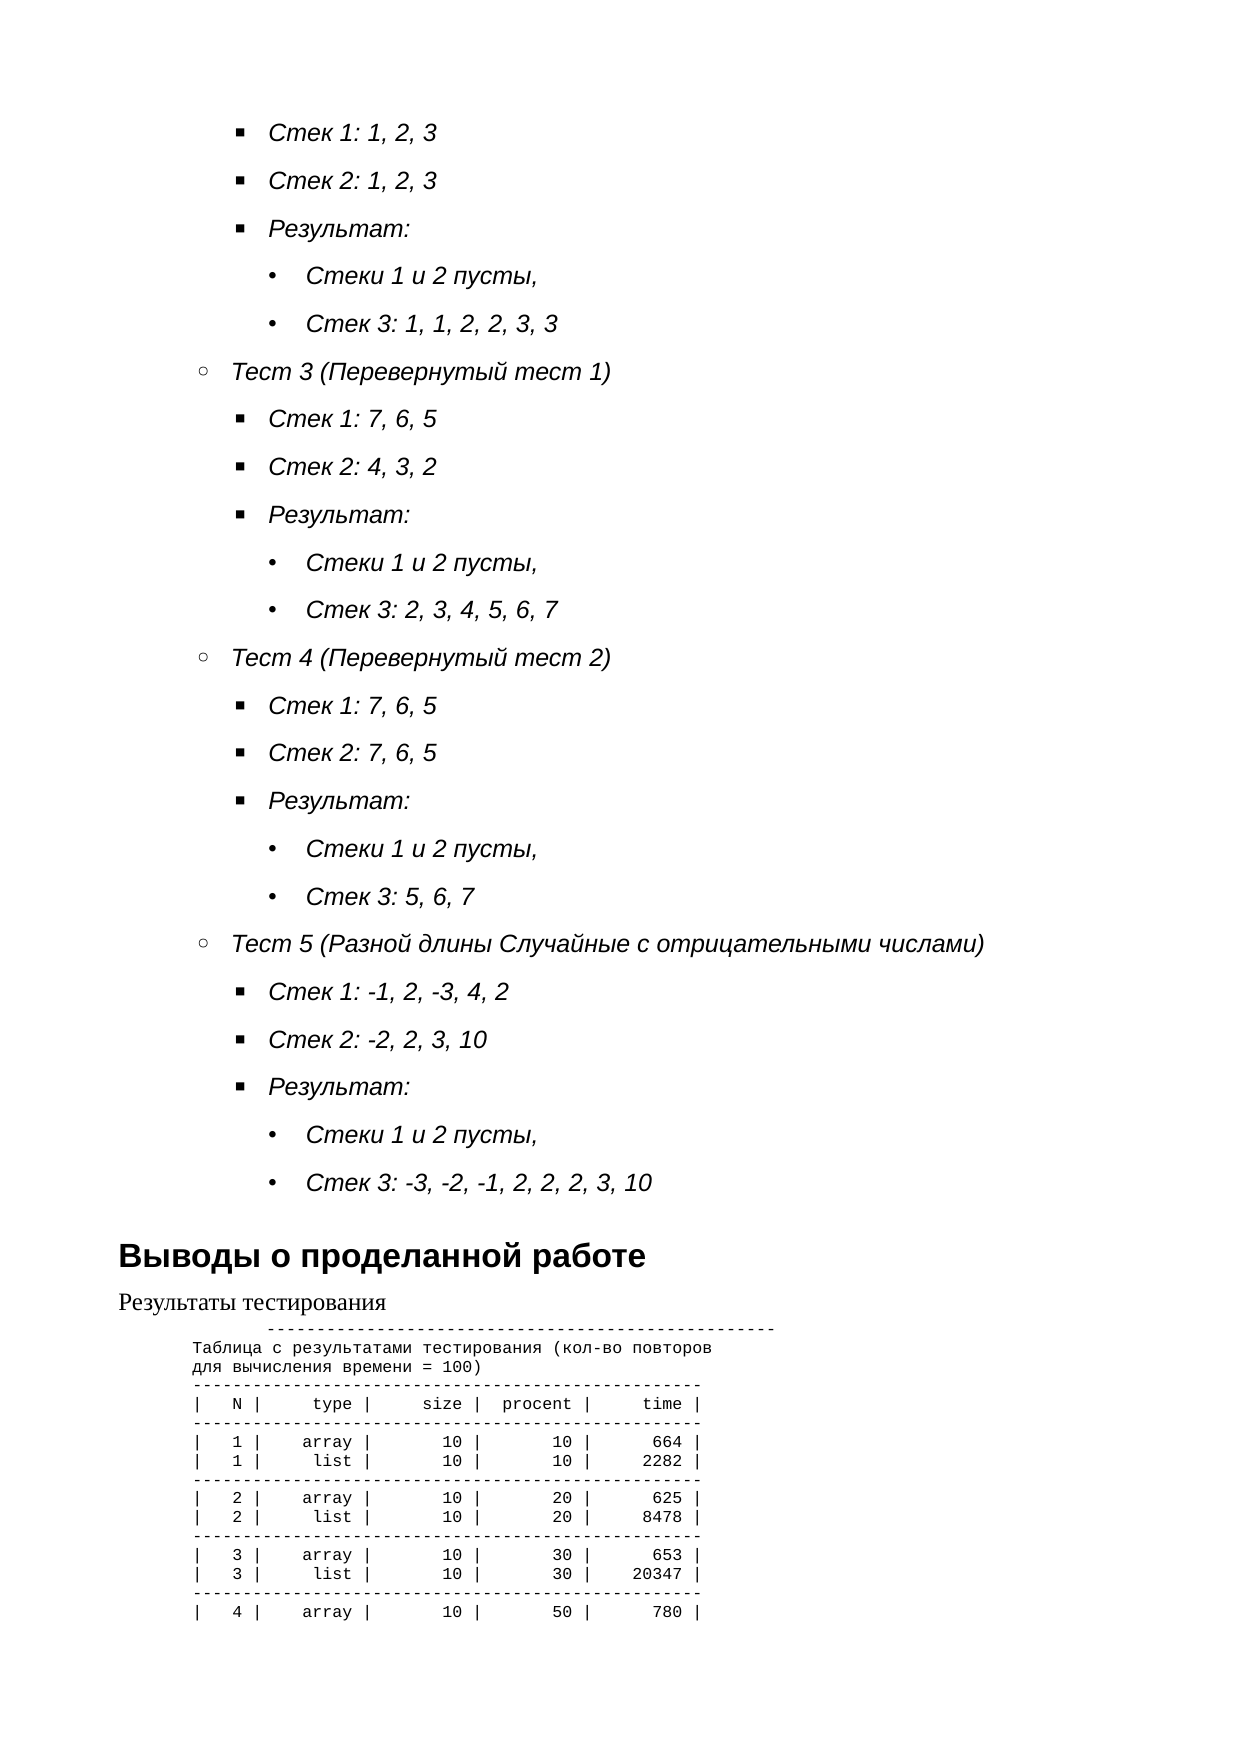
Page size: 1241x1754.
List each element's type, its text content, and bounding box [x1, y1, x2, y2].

list Тест 5 (Разной длины Случайные с отрицательными числами) [193, 929, 1122, 958]
text | 2 | array | 10 | 20 | 625 | [118, 1490, 1122, 1509]
list Стеки 1 и 2 пусты, [268, 834, 1122, 863]
list Стеки 1 и 2 пусты, [268, 547, 1122, 576]
list Стек 2: 1, 2, 3 [231, 166, 1122, 195]
list Результат: [231, 786, 1122, 815]
list Стеки 1 и 2 пусты, [268, 261, 1122, 290]
list Стек 1: 7, 6, 5 [231, 691, 1122, 719]
list Стеки 1 и 2 пусты, [268, 1120, 1122, 1149]
list Стек 3: -3, -2, -1, 2, 2, 2, 3, 10 [268, 1168, 1122, 1197]
list Стек 2: 7, 6, 5 [231, 738, 1122, 767]
text для вычисления времени = 100) [118, 1358, 1122, 1377]
text | N | type | size | procent | time | [118, 1396, 1122, 1415]
text --------------------------------------------------- [118, 1471, 1122, 1490]
text | 3 | list | 10 | 30 | 20347 | [118, 1566, 1122, 1584]
text --------------------------------------------------- [118, 1377, 1122, 1396]
list Результат: [231, 1072, 1122, 1101]
text | 3 | array | 10 | 30 | 653 | [118, 1547, 1122, 1566]
list Стек 2: 4, 3, 2 [231, 452, 1122, 481]
list Стек 1: 7, 6, 5 [231, 404, 1122, 433]
text --------------------------------------------------- [118, 1415, 1122, 1433]
text | 1 | array | 10 | 10 | 664 | [118, 1433, 1122, 1452]
list Результат: [231, 213, 1122, 242]
subtitle Выводы о проделанной работе [118, 1236, 1122, 1275]
list Результат: [231, 500, 1122, 529]
list Стек 2: -2, 2, 3, 10 [231, 1024, 1122, 1053]
text --------------------------------------------------- [118, 1320, 1122, 1339]
text | 2 | list | 10 | 20 | 8478 | [118, 1509, 1122, 1528]
list Стек 1: -1, 2, -3, 4, 2 [231, 977, 1122, 1006]
list Тест 3 (Перевернутый тест 1) [193, 357, 1122, 386]
text | 1 | list | 10 | 10 | 2282 | [118, 1452, 1122, 1471]
list Стек 1: 1, 2, 3 [231, 118, 1122, 147]
text | 4 | array | 10 | 50 | 780 | [118, 1603, 1122, 1622]
list Тест 4 (Перевернутый тест 2) [193, 643, 1122, 672]
text --------------------------------------------------- [118, 1528, 1122, 1547]
text Таблица с результатами тестирования (кол-во повторов [118, 1339, 1122, 1358]
list Стек 3: 5, 6, 7 [268, 881, 1122, 910]
text Результаты тестирования [118, 1287, 1122, 1316]
list Стек 3: 1, 1, 2, 2, 3, 3 [268, 309, 1122, 338]
text --------------------------------------------------- [118, 1584, 1122, 1603]
list Стек 3: 2, 3, 4, 5, 6, 7 [268, 595, 1122, 624]
